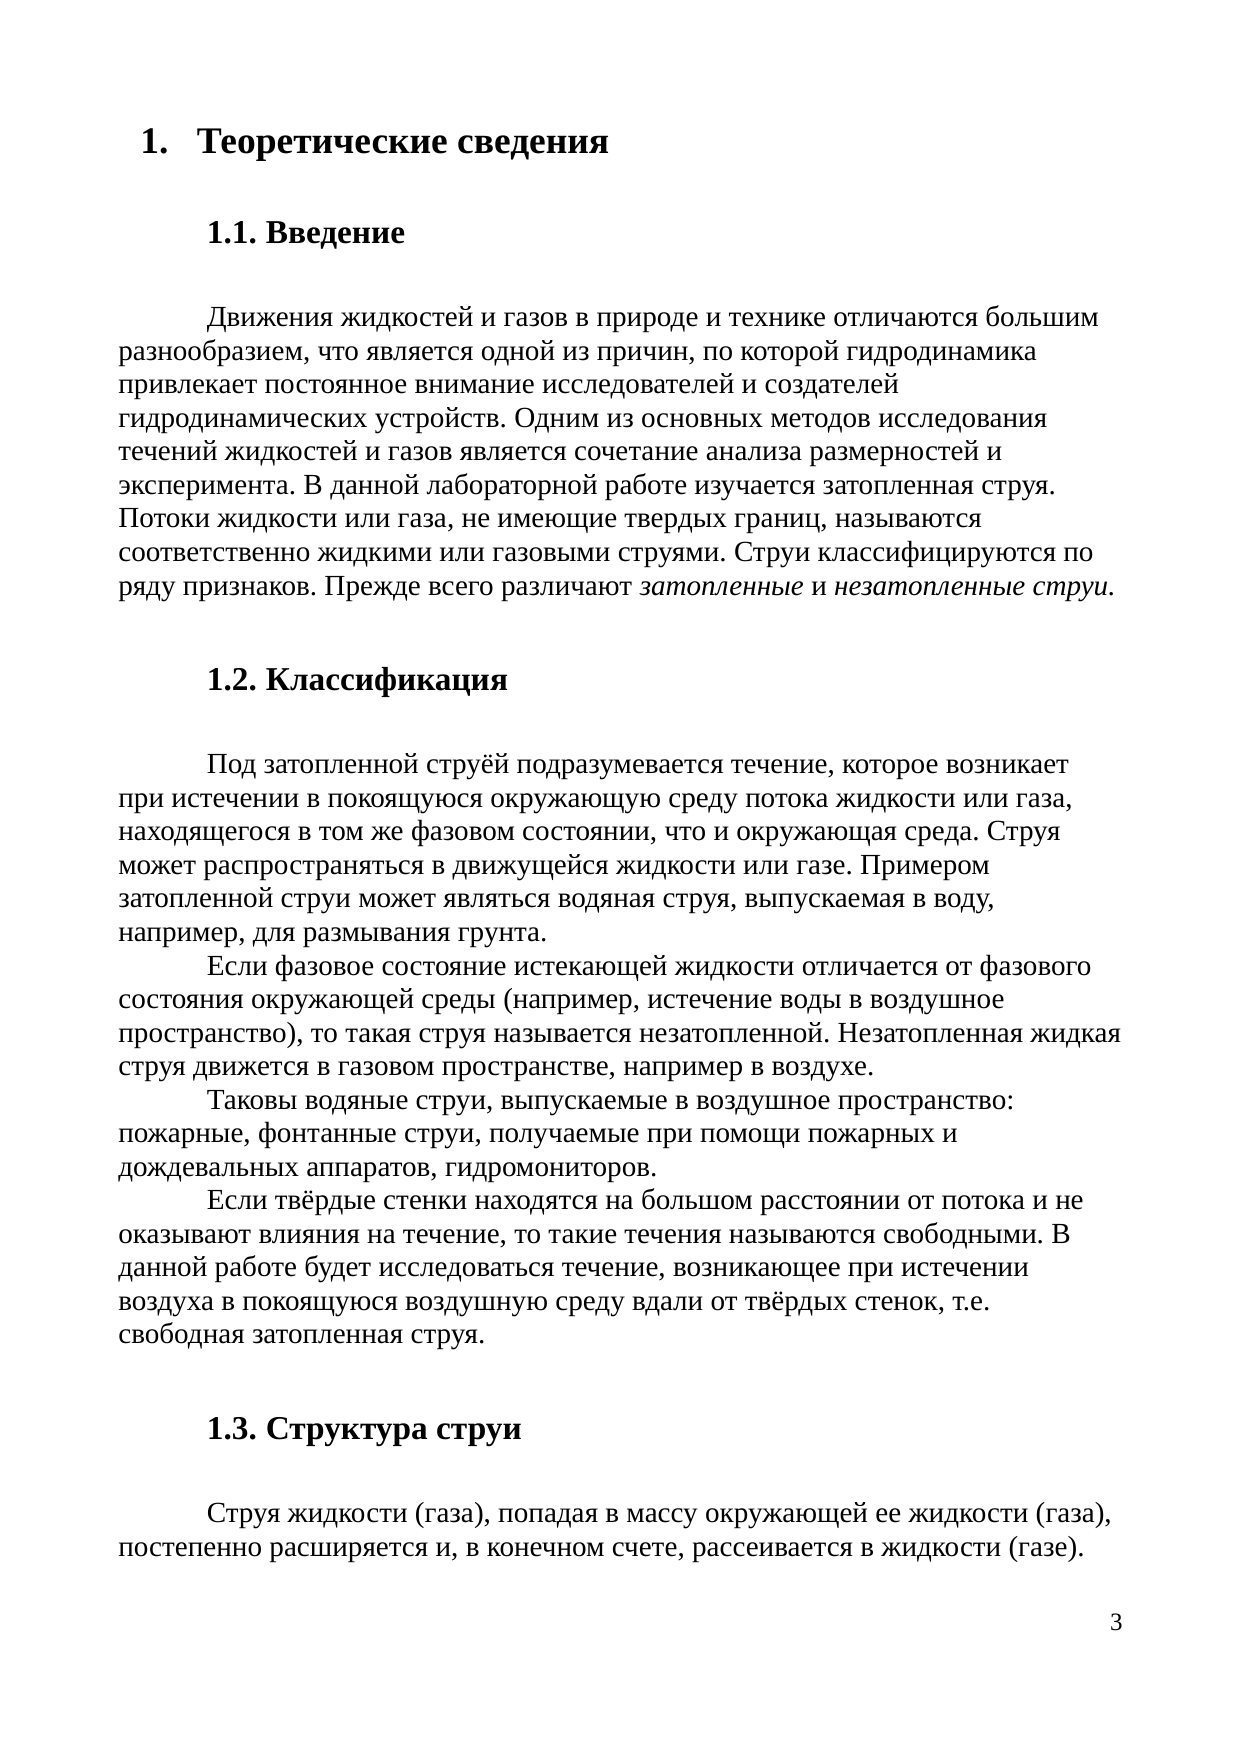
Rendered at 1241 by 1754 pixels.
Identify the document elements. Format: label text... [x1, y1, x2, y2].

subtitle Теоретические сведения [154, 118, 1122, 161]
text Движения жидкостей и газов в природе и технике отличаются большим разнообразием, что является одной из причин, по которой гидродинамика привлекает постоянное внимание исследователей и создателей гидродинамических устройств. Одним из основных методов исследования течений жидкостей и газов является сочетание анализа размерностей и эксперимента. В данной лабораторной работе изучается затопленная струя. Потоки жидкости или газа, не имеющие твердых границ, называются соответственно жидкими или газовыми струями. Струи классифицируются по ряду признаков. Прежде всего различают затопленные и незатопленные струи. [118, 299, 1122, 601]
subtitle Структура струи [118, 1408, 1122, 1447]
text Если фазовое состояние истекающей жидкости отличается от фазового состояния окружающей среды (например, истечение воды в воздушное пространство), то такая струя называется незатопленной. Незатопленная жидкая струя движется в газовом пространстве, например в воздухе. [118, 948, 1122, 1082]
text Под затопленной струёй подразумевается течение, которое возникает при истечении в покоящуюся окружающую среду потока жидкости или газа, находящегося в том же фазовом состоянии, что и окружающая среда. Струя может распространяться в движущейся жидкости или газе. Примером затопленной струи может являться водяная струя, выпускаемая в воду, например, для размывания грунта. [118, 746, 1122, 948]
text Струя жидкости (газа), попадая в массу окружающей ее жидкости (газа), постепенно расширяется и, в конечном счете, рассеивается в жидкости (газе). [118, 1495, 1122, 1562]
subtitle Введение [118, 212, 1122, 251]
subtitle Классификация [118, 659, 1122, 698]
text Таковы водяные струи, выпускаемые в воздушное пространство: пожарные, фонтанные струи, получаемые при помощи пожарных и дождевальных аппаратов, гидромониторов. [118, 1082, 1122, 1182]
text Если твёрдые стенки находятся на большом расстоянии от потока и не оказывают влияния на течение, то такие течения называются свободными. В данной работе будет исследоваться течение, возникающее при истечении воздуха в покоящуюся воздушную среду вдали от твёрдых стенок, т.е. свободная затопленная струя. [118, 1182, 1122, 1350]
